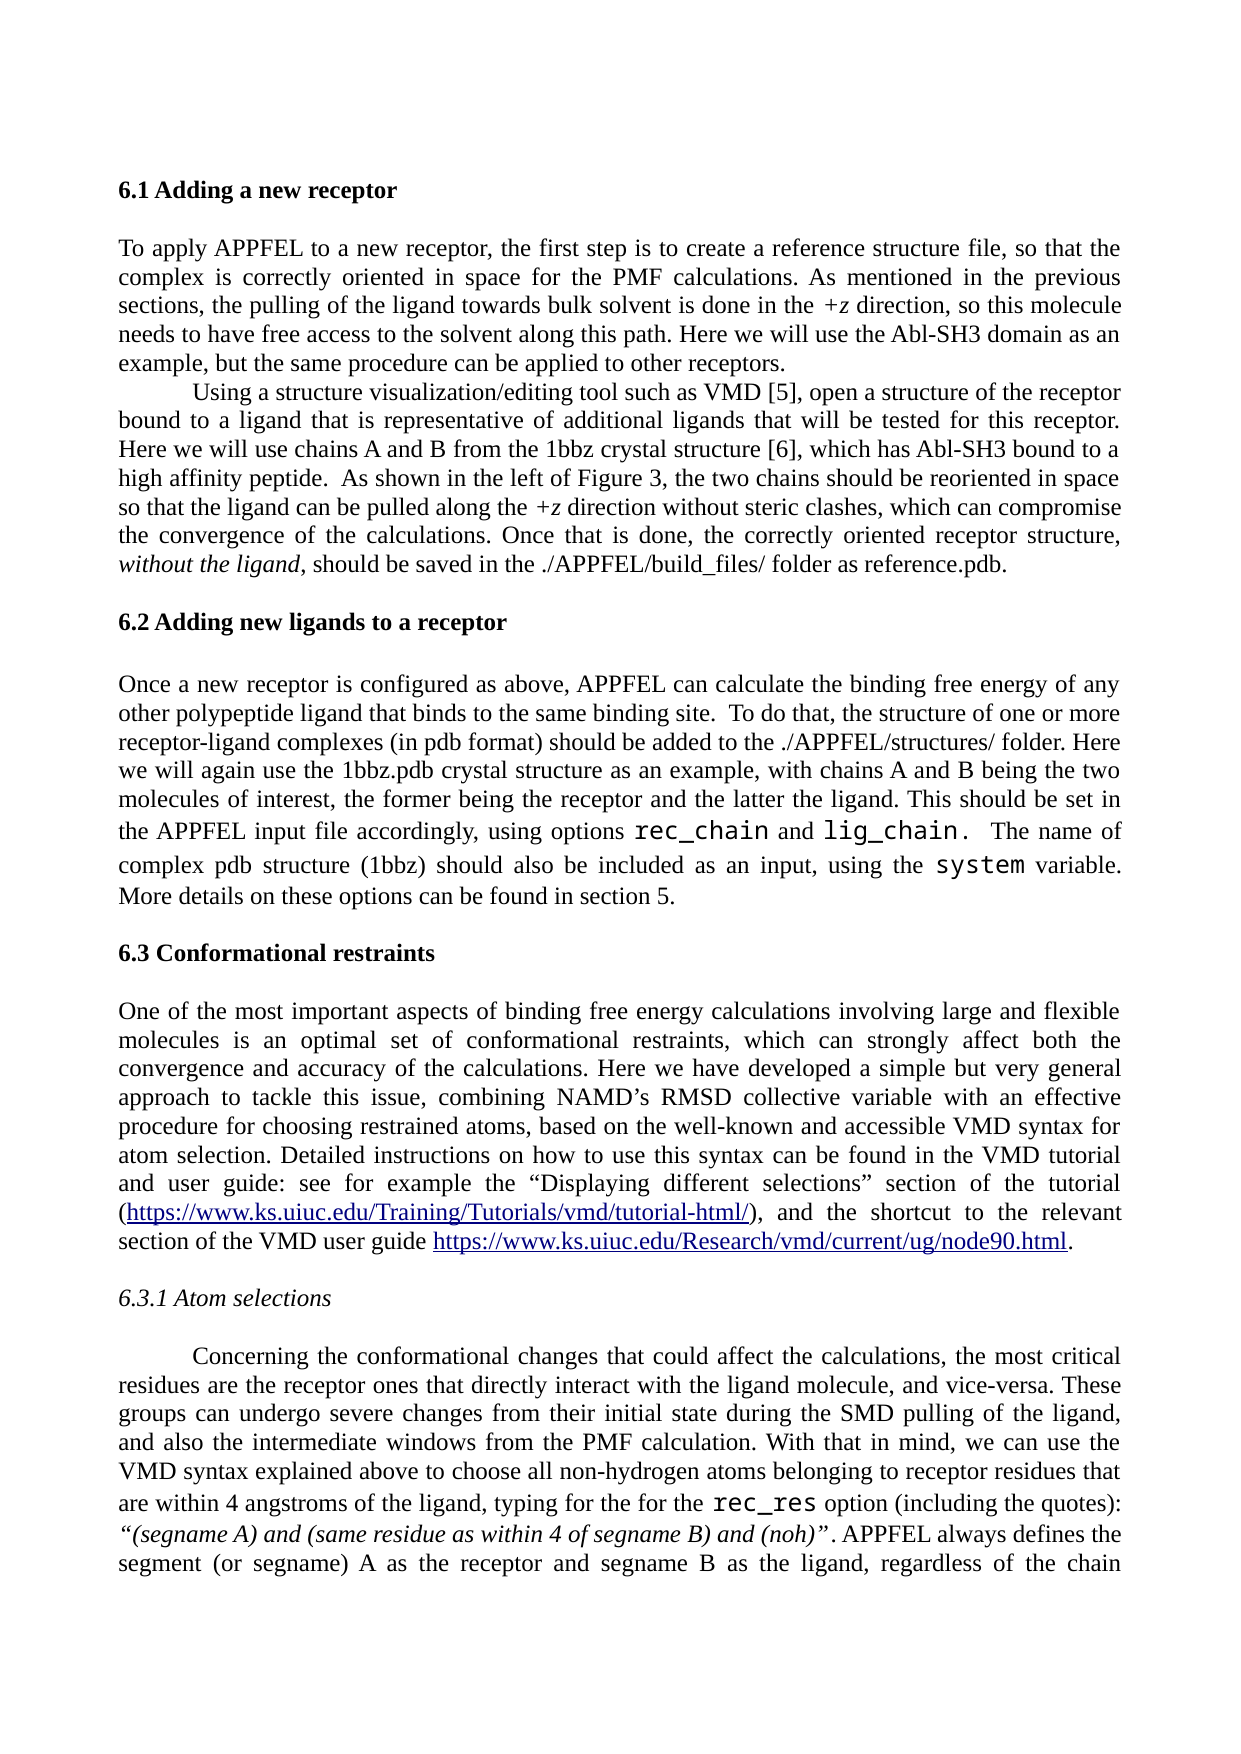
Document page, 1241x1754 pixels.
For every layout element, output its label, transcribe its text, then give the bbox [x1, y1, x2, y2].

text One of the most important aspects of binding free energy calculations involving large and flexible molecules is an optimal set of conformational restraints, which can strongly affect both the convergence and accuracy of the calculations. Here we have developed a simple but very general approach to tackle this issue, combining NAMD’s RMSD collective variable with an effective procedure for choosing restrained atoms, based on the well-known and accessible VMD syntax for atom selection. Detailed instructions on how to use this syntax can be found in the VMD tutorial and user guide: see for example the “Displaying different selections” section of the tutorial (https://www.ks.uiuc.edu/Training/Tutorials/vmd/tutorial-html/), and the shortcut to the relevant section of the VMD user guide https://www.ks.uiuc.edu/Research/vmd/current/ug/node90.html. [118, 996, 1122, 1255]
text 6.2 Adding new ligands to a receptor [118, 607, 1122, 636]
text 6.3.1 Atom selections [118, 1283, 1122, 1312]
text 6.3 Conformational restraints [118, 938, 1122, 967]
text Using a structure visualization/editing tool such as VMD [5], open a structure of the receptor bound to a ligand that is representative of additional ligands that will be tested for this receptor. Here we will use chains A and B from the 1bbz crystal structure [6], which has Abl-SH3 bound to a high affinity peptide. As shown in the left of Figure 3, the two chains should be reoriented in space so that the ligand can be pulled along the +z direction without steric clashes, which can compromise the convergence of the calculations. Once that is done, the correctly oriented receptor structure, without the ligand, should be saved in the ./APPFEL/build_files/ folder as reference.pdb. [118, 377, 1122, 578]
text 6.1 Adding a new receptor [118, 176, 1122, 204]
text Once a new receptor is configured as above, APPFEL can calculate the binding free energy of any other polypeptide ligand that binds to the same binding site. To do that, the structure of one or more receptor-ligand complexes (in pdb format) should be added to the ./APPFEL/structures/ folder. Here we will again use the 1bbz.pdb crystal structure as an example, with chains A and B being the two molecules of interest, the former being the receptor and the latter the ligand. This should be set in the APPFEL input file accordingly, using options rec_chain and lig_chain. The name of complex pdb structure (1bbz) should also be included as an input, using the system variable. More details on these options can be found in section 5. [118, 669, 1122, 910]
text Concerning the conformational changes that could affect the calculations, the most critical residues are the receptor ones that directly interact with the ligand molecule, and vice-versa. These groups can undergo severe changes from their initial state during the SMD pulling of the ligand, and also the intermediate windows from the PMF calculation. With that in mind, we can use the VMD syntax explained above to choose all non-hydrogen atoms belonging to receptor residues that are within 4 angstroms of the ligand, typing for the for the rec_res option (including the quotes): “(segname A) and (same residue as within 4 of segname B) and (noh)”. APPFEL always defines the segment (or segname) A as the receptor and segname B as the ligand, regardless of the chain [118, 1341, 1122, 1576]
text To apply APPFEL to a new receptor, the first step is to create a reference structure file, so that the complex is correctly oriented in space for the PMF calculations. As mentioned in the previous sections, the pulling of the ligand towards bulk solvent is done in the +z direction, so this molecule needs to have free access to the solvent along this path. Here we will use the Abl-SH3 domain as an example, but the same procedure can be applied to other receptors. [118, 233, 1122, 377]
